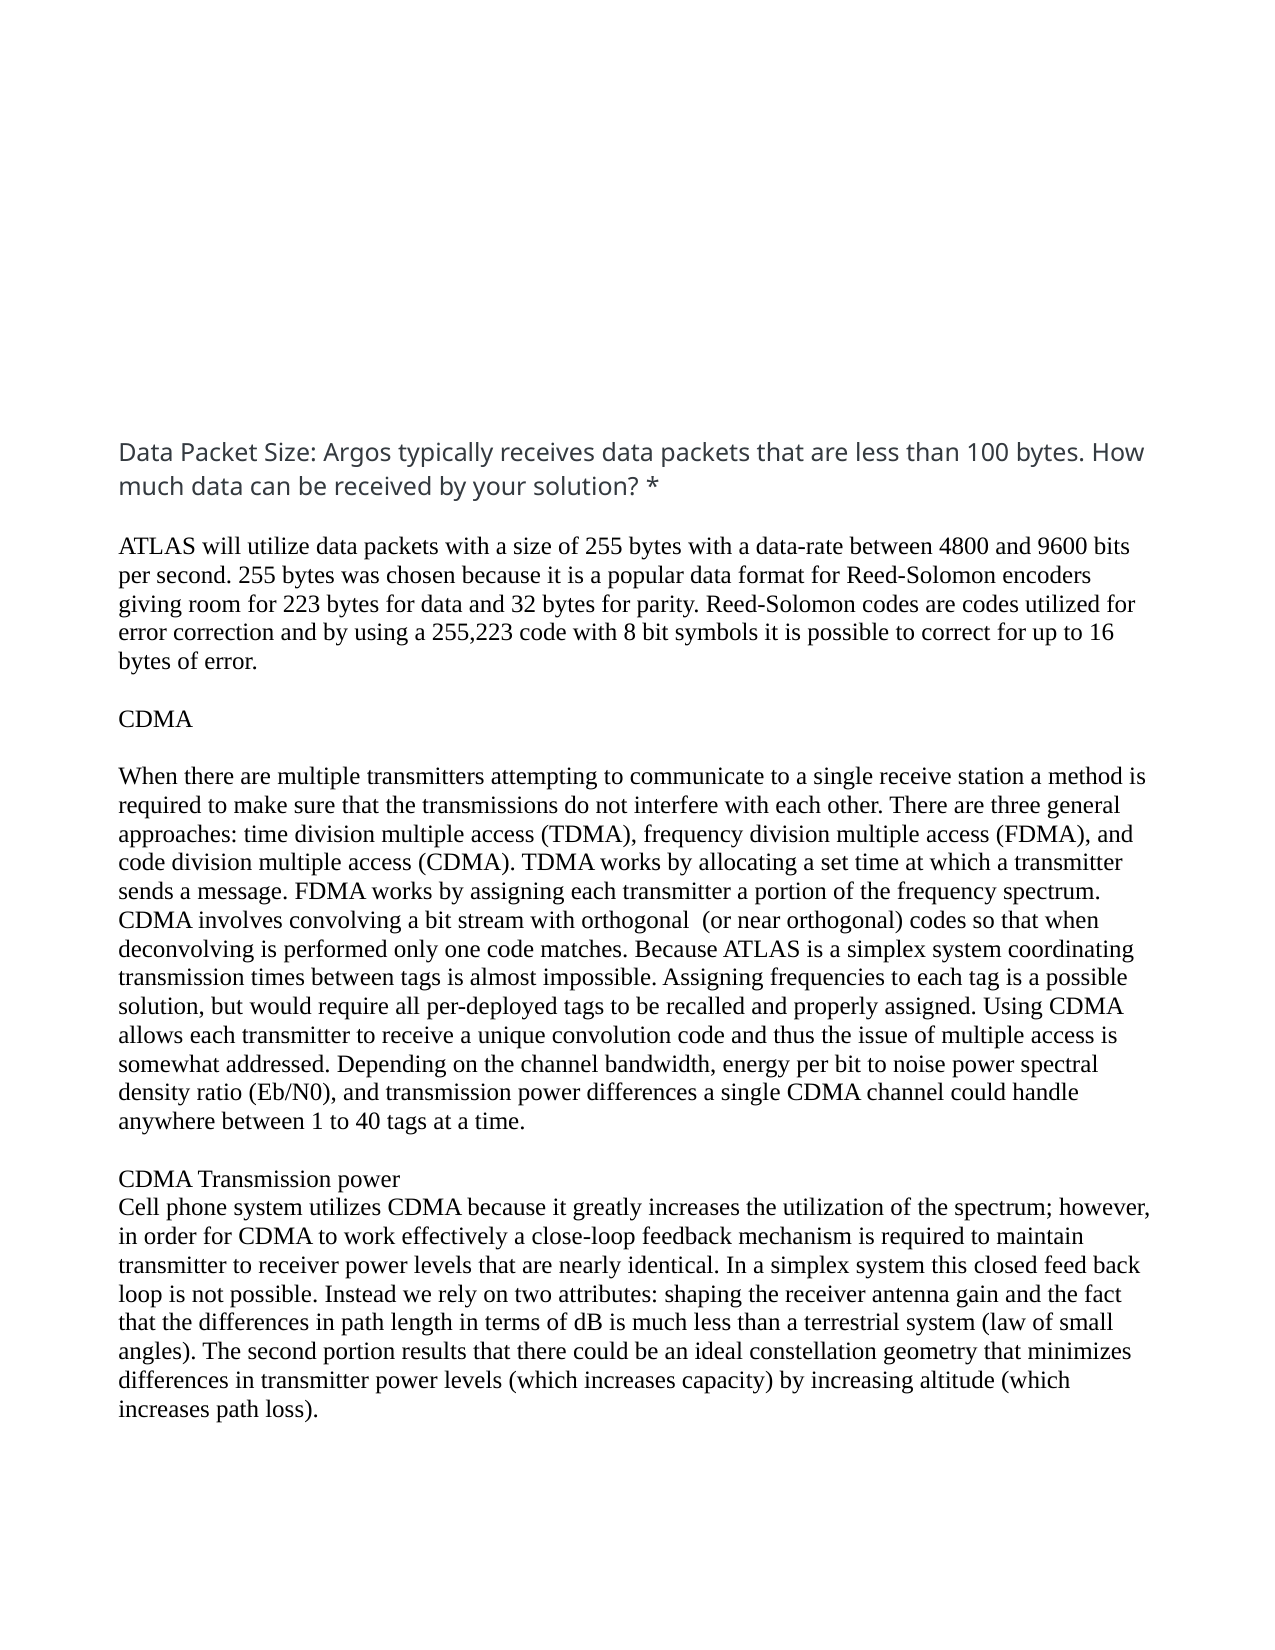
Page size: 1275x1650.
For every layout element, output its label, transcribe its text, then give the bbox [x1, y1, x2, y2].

text Data Packet Size: Argos typically receives data packets that are less than 100 bytes. How much data can be received by your solution? * [118, 434, 1157, 502]
text Cell phone system utilizes CDMA because it greatly increases the utilization of the spectrum; however, in order for CDMA to work effectively a close-loop feedback mechanism is required to maintain transmitter to receiver power levels that are nearly identical. In a simplex system this closed feed back loop is not possible. Instead we rely on two attributes: shaping the receiver antenna gain and the fact that the differences in path length in terms of dB is much less than a terrestrial system (law of small angles). The second portion results that there could be an ideal constellation geometry that minimizes differences in transmitter power levels (which increases capacity) by increasing altitude (which increases path loss). [118, 1192, 1157, 1422]
text CDMA Transmission power [118, 1164, 1157, 1192]
text When there are multiple transmitters attempting to communicate to a single receive station a method is required to make sure that the transmissions do not interfere with each other. There are three general approaches: time division multiple access (TDMA), frequency division multiple access (FDMA), and code division multiple access (CDMA). TDMA works by allocating a set time at which a transmitter sends a message. FDMA works by assigning each transmitter a portion of the frequency spectrum. CDMA involves convolving a bit stream with orthogonal (or near orthogonal) codes so that when deconvolving is performed only one code matches. Because ATLAS is a simplex system coordinating transmission times between tags is almost impossible. Assigning frequencies to each tag is a possible solution, but would require all per-deployed tags to be recalled and properly assigned. Using CDMA allows each transmitter to receive a unique convolution code and thus the issue of multiple access is somewhat addressed. Depending on the channel bandwidth, energy per bit to noise power spectral density ratio (Eb/N0), and transmission power differences a single CDMA channel could handle anywhere between 1 to 40 tags at a time. [118, 761, 1157, 1135]
text ATLAS will utilize data packets with a size of 255 bytes with a data-rate between 4800 and 9600 bits per second. 255 bytes was chosen because it is a popular data format for Reed-Solomon encoders giving room for 223 bytes for data and 32 bytes for parity. Reed-Solomon codes are codes utilized for error correction and by using a 255,223 code with 8 bit symbols it is possible to correct for up to 16 bytes of error. [118, 531, 1157, 675]
text CDMA [118, 704, 1157, 732]
